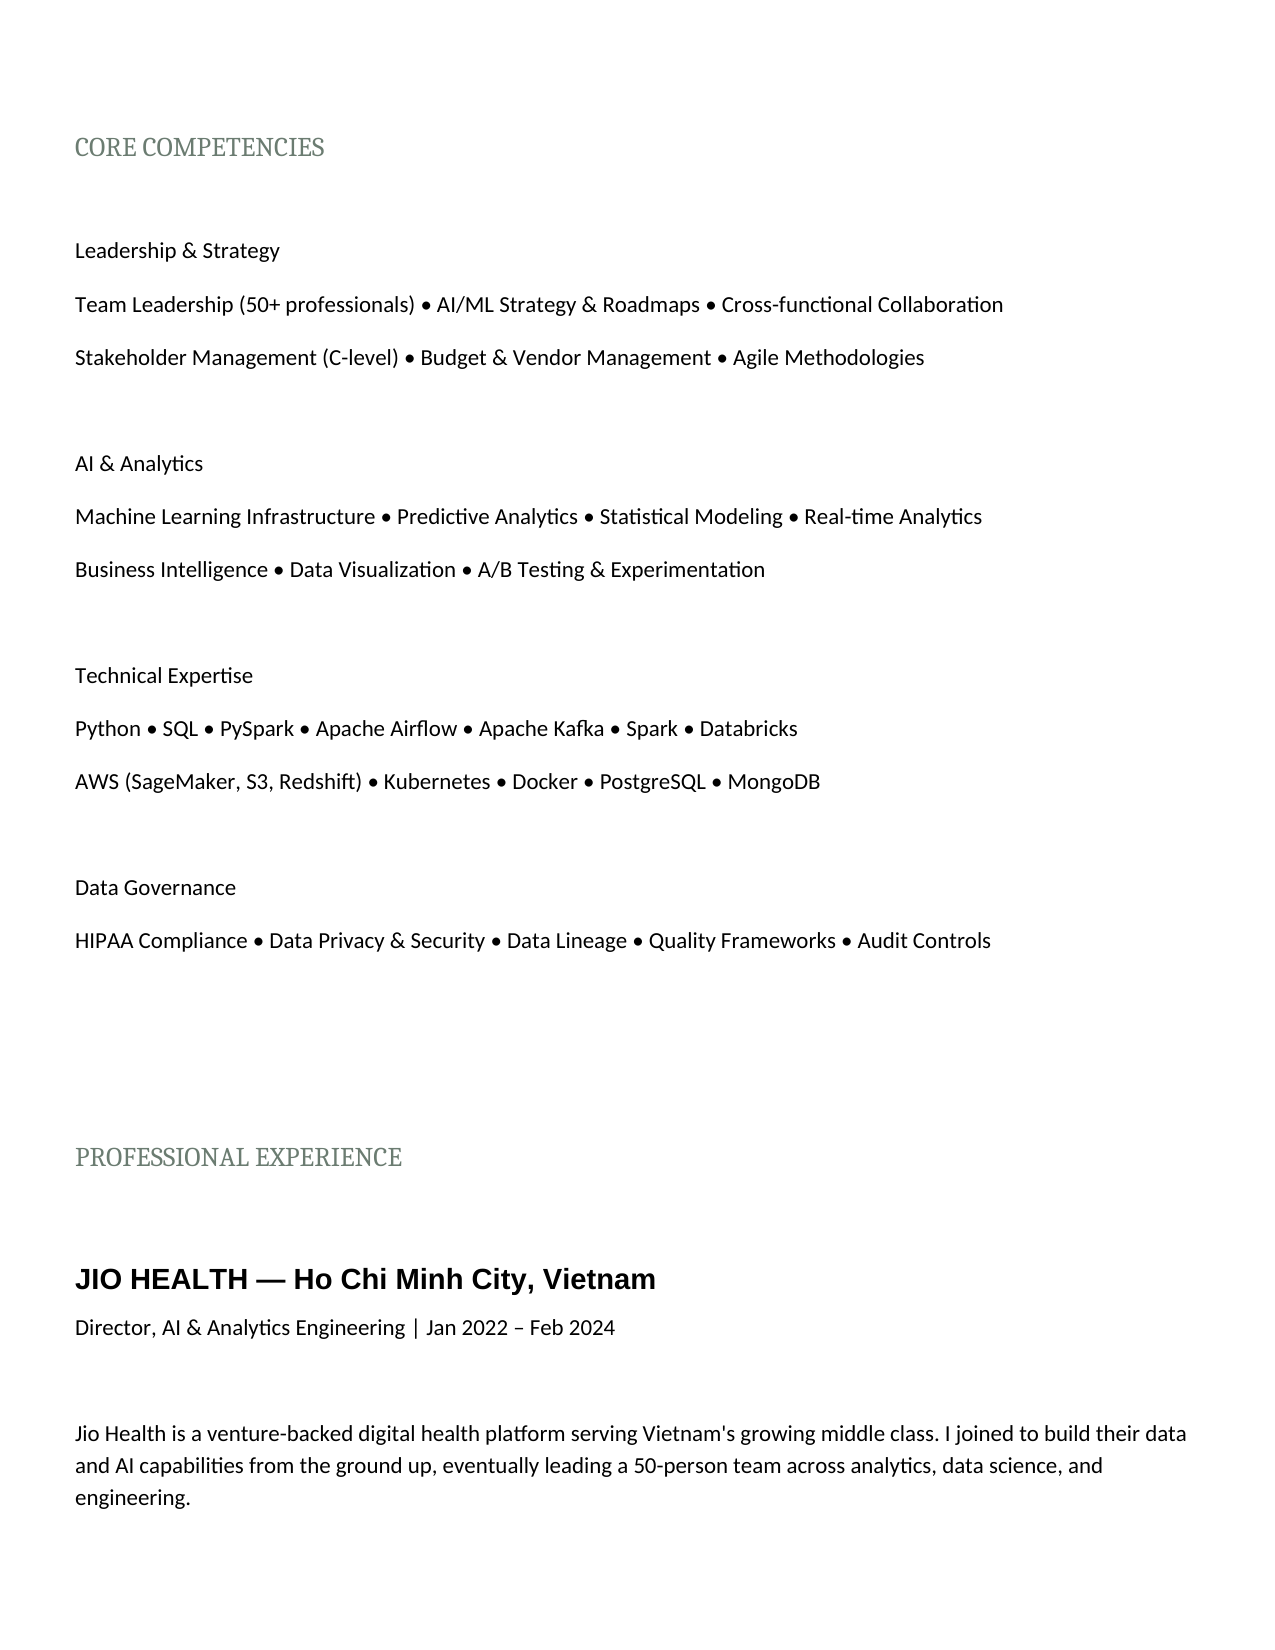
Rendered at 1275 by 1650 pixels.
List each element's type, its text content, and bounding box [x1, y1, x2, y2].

text AI & Analytics [75, 397, 1200, 425]
text Director, AI & Analytics Engineering | Jan 2022 – Feb 2024 [75, 1245, 1200, 1273]
subtitle PROFESSIONAL EXPERIENCE [75, 1086, 1200, 1114]
text Jio Health is a venture-backed digital health platform serving Vietnam's growing middle class. I joined to build their data and AI capabilities from the ground up, eventually leading a 50-person team across analytics, data science, and engineering. [75, 1351, 1200, 1443]
subtitle JIO HEALTH — Ho Chi Minh City, Vietnam [75, 1192, 1200, 1220]
text Business Intelligence • Data Visualization • A/B Testing & Experimentation [75, 503, 1200, 531]
text Python • SQL • PySpark • Apache Airflow • Apache Kafka • Spark • Databricks [75, 662, 1200, 690]
text HIPAA Compliance • Data Privacy & Security • Data Lineage • Quality Frameworks • Audit Controls [75, 874, 1200, 902]
text Data Governance [75, 821, 1200, 849]
text Technical Expertise [75, 609, 1200, 637]
text Team Leadership [75, 1522, 1200, 1549]
text Team Leadership (50+ professionals) • AI/ML Strategy & Roadmaps • Cross-functional Collaboration [75, 238, 1200, 266]
text Machine Learning Infrastructure • Predictive Analytics • Statistical Modeling • Real-time Analytics [75, 450, 1200, 478]
text AWS (SageMaker, S3, Redshift) • Kubernetes • Docker • PostgreSQL • MongoDB [75, 715, 1200, 743]
text Stakeholder Management (C-level) • Budget & Vendor Management • Agile Methodologies [75, 291, 1200, 319]
text Leadership & Strategy [75, 185, 1200, 213]
